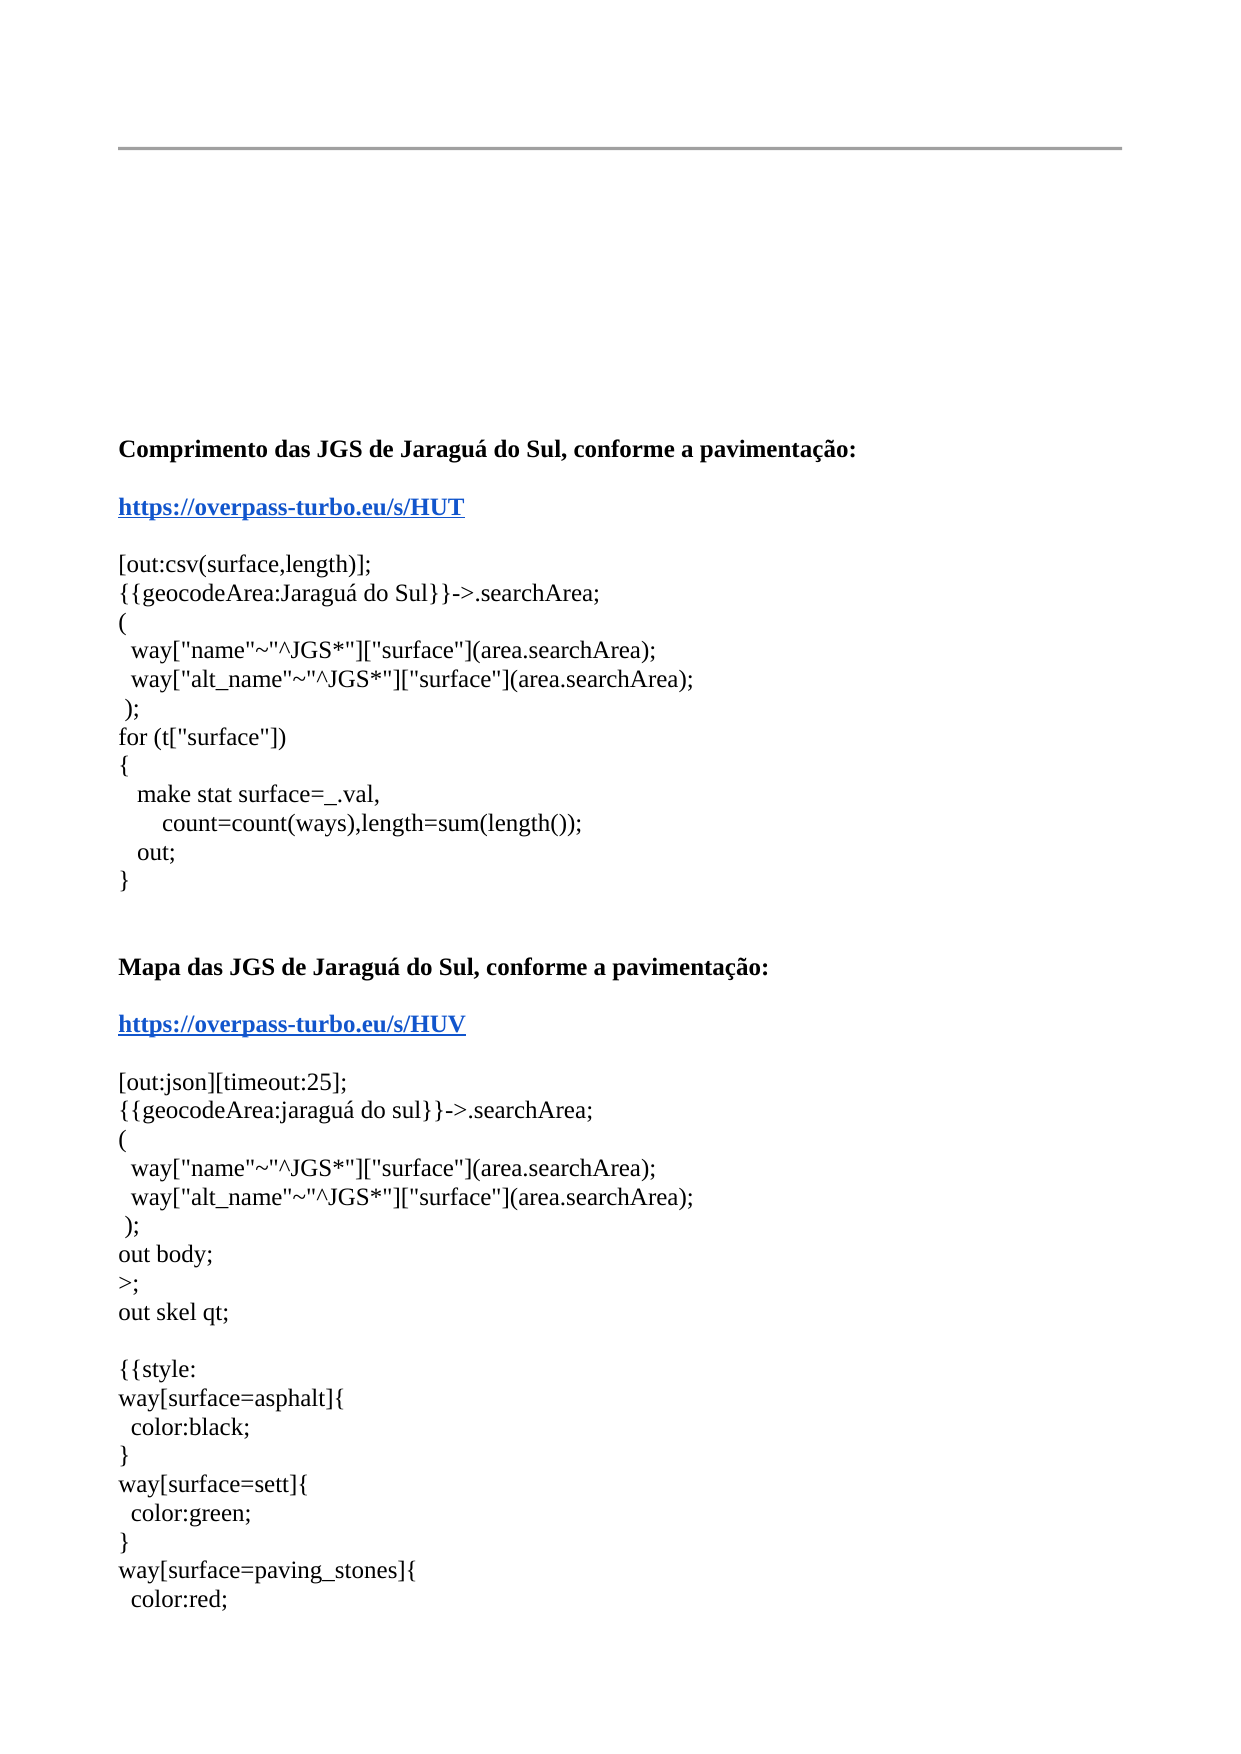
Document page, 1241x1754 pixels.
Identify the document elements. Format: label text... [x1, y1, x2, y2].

text way["alt_name"~"^JGS*"]["surface"](area.searchArea); [118, 664, 1122, 693]
text way["alt_name"~"^JGS*"]["surface"](area.searchArea); [118, 1182, 1122, 1211]
text [out:json][timeout:25]; [118, 1067, 1122, 1096]
text color:black; [118, 1412, 1122, 1441]
text ( [118, 1124, 1122, 1153]
text ( [118, 607, 1122, 636]
text count=count(ways),length=sum(length()); [118, 808, 1122, 837]
text >; [118, 1268, 1122, 1297]
text ); [118, 693, 1122, 722]
text color:green; [118, 1498, 1122, 1527]
text way["name"~"^JGS*"]["surface"](area.searchArea); [118, 1153, 1122, 1182]
text {{style: [118, 1354, 1122, 1383]
text } [118, 1527, 1122, 1556]
text Mapa das JGS de Jaraguá do Sul, conforme a pavimentação: [118, 952, 1122, 981]
text way[surface=paving_stones]{ [118, 1556, 1122, 1584]
text } [118, 866, 1122, 894]
text color:red; [118, 1584, 1122, 1613]
text way[surface=sett]{ [118, 1469, 1122, 1498]
text [out:csv(surface,length)]; [118, 549, 1122, 578]
text out body; [118, 1239, 1122, 1268]
text https://overpass-turbo.eu/s/HUV [118, 1009, 1122, 1038]
text { [118, 751, 1122, 779]
text for (t["surface"]) [118, 722, 1122, 751]
text {{geocodeArea:Jaraguá do Sul}}->.searchArea; [118, 578, 1122, 607]
text ); [118, 1211, 1122, 1239]
text way[surface=asphalt]{ [118, 1383, 1122, 1412]
text Comprimento das JGS de Jaraguá do Sul, conforme a pavimentação: [118, 434, 1122, 463]
text https://overpass-turbo.eu/s/HUT [118, 492, 1122, 521]
text } [118, 1441, 1122, 1469]
text {{geocodeArea:jaraguá do sul}}->.searchArea; [118, 1096, 1122, 1124]
text out skel qt; [118, 1297, 1122, 1326]
text out; [118, 837, 1122, 866]
text make stat surface=_.val, [118, 779, 1122, 808]
text way["name"~"^JGS*"]["surface"](area.searchArea); [118, 636, 1122, 664]
